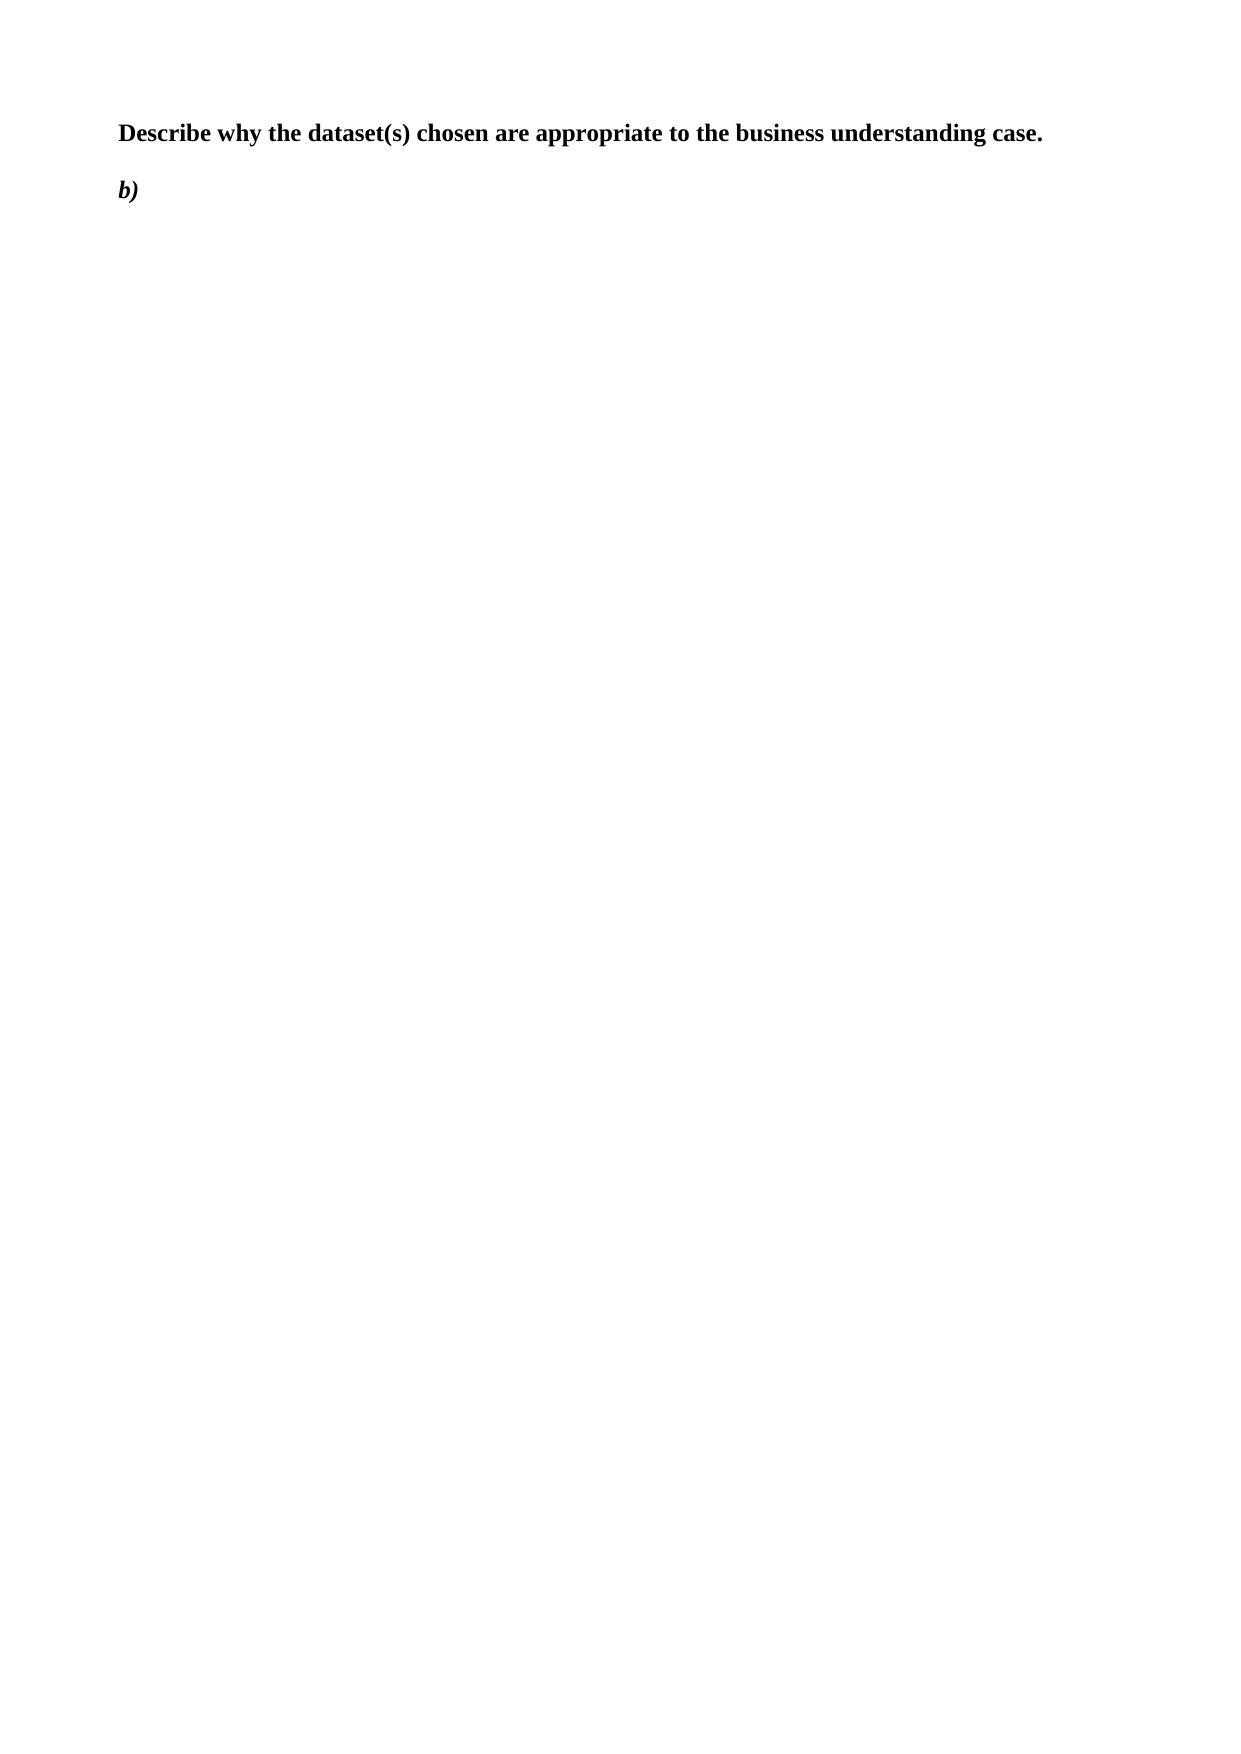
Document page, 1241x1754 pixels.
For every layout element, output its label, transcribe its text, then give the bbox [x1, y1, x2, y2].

text b) [118, 176, 1122, 204]
text Describe why the dataset(s) chosen are appropriate to the business understanding case. [118, 118, 1122, 147]
